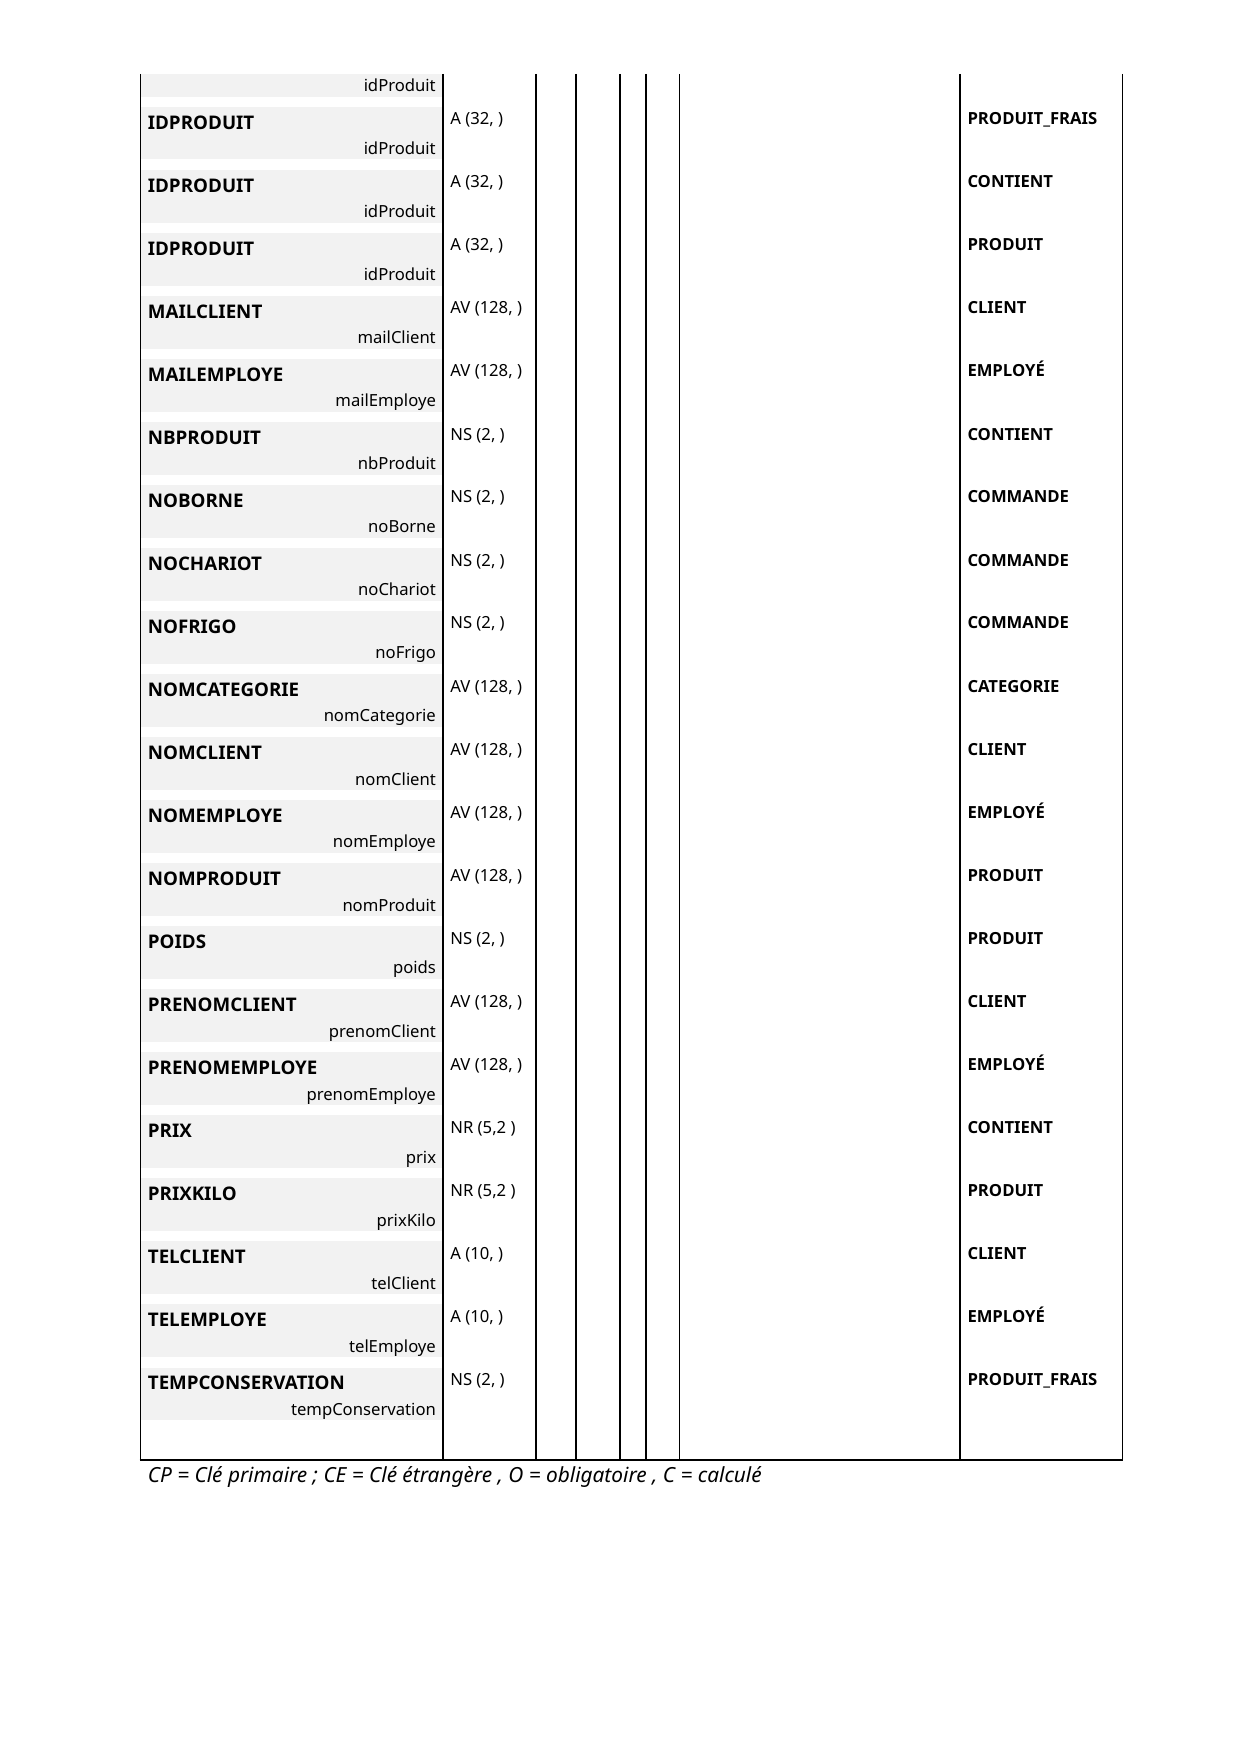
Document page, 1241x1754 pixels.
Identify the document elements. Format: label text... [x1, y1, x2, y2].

table_cell TELEMPLOYE telEmploye [141, 1304, 442, 1357]
table_cell [680, 727, 959, 737]
table_cell [444, 1357, 535, 1367]
table_cell [141, 853, 442, 863]
table_cell [647, 412, 679, 422]
table_cell NOMPRODUIT nomProduit [141, 863, 442, 916]
table_cell CLIENT [961, 296, 1122, 349]
table_cell [537, 1304, 575, 1357]
table_cell [680, 1294, 959, 1304]
table_cell [647, 989, 679, 1042]
table_cell [577, 611, 619, 664]
table_cell [680, 800, 959, 853]
table_cell [621, 979, 645, 989]
table_cell [537, 485, 575, 538]
table_cell [577, 223, 619, 233]
table_cell [537, 1368, 575, 1420]
table_cell [577, 1357, 619, 1367]
table_cell [577, 107, 619, 159]
table_cell [537, 475, 575, 485]
table_cell [961, 1430, 1122, 1459]
table_cell [537, 97, 575, 107]
table_cell [537, 1241, 575, 1294]
table_cell PRIX prix [141, 1115, 442, 1168]
table_cell [537, 548, 575, 601]
table_cell NS (2, ) [444, 1368, 535, 1420]
table_cell [577, 422, 619, 475]
table_cell POIDS poids [141, 926, 442, 979]
table_cell [680, 1231, 959, 1241]
table_cell [444, 916, 535, 926]
table_cell [647, 1178, 679, 1231]
table_cell [621, 422, 645, 475]
table_cell [577, 1294, 619, 1304]
table_cell [537, 989, 575, 1042]
table_cell CONTIENT [961, 170, 1122, 223]
table_cell [141, 349, 442, 359]
table_cell NR (5,2 ) [444, 1178, 535, 1231]
table_cell [577, 74, 619, 97]
table_cell [577, 601, 619, 611]
table_cell [961, 979, 1122, 989]
table_cell [141, 727, 442, 737]
table_cell PRODUIT [961, 233, 1122, 286]
table_cell [537, 1052, 575, 1105]
table_cell [537, 664, 575, 674]
table_cell [961, 1357, 1122, 1367]
table_cell [647, 611, 679, 664]
table_cell [141, 538, 442, 548]
table_cell NS (2, ) [444, 926, 535, 979]
table_cell [141, 1420, 442, 1430]
table_cell [444, 727, 535, 737]
table_cell [680, 107, 959, 159]
table_cell [647, 296, 679, 349]
table_cell [141, 97, 442, 107]
table_cell [647, 1294, 679, 1304]
table_cell NOFRIGO noFrigo [141, 611, 442, 664]
table_cell [621, 611, 645, 664]
table_cell [577, 1052, 619, 1105]
table_cell [621, 223, 645, 233]
table_cell [444, 160, 535, 170]
table_cell [444, 349, 535, 359]
table_cell [621, 1042, 645, 1052]
table_cell [621, 1105, 645, 1115]
table_cell [647, 926, 679, 979]
table_cell A (32, ) [444, 107, 535, 159]
table_cell [141, 160, 442, 170]
table_cell [647, 737, 679, 790]
table_cell [961, 349, 1122, 359]
table_cell [961, 286, 1122, 296]
table_cell [577, 475, 619, 485]
table_cell [680, 223, 959, 233]
table_cell [621, 674, 645, 727]
table_cell [621, 916, 645, 926]
table_cell AV (128, ) [444, 800, 535, 853]
table_cell [577, 160, 619, 170]
table_cell [647, 349, 679, 359]
table_cell [537, 1115, 575, 1168]
table_cell [141, 601, 442, 611]
table_cell [621, 800, 645, 853]
table_cell A (10, ) [444, 1241, 535, 1294]
table_cell [621, 1241, 645, 1294]
table_cell [621, 475, 645, 485]
table_cell [444, 1231, 535, 1241]
table_cell [537, 538, 575, 548]
table_cell [961, 97, 1122, 107]
table_cell [537, 359, 575, 412]
table_cell [537, 853, 575, 863]
table_cell [537, 1178, 575, 1231]
table_cell [577, 1368, 619, 1420]
table_cell [537, 674, 575, 727]
table_cell [680, 422, 959, 475]
table_cell [680, 296, 959, 349]
table_cell [577, 1168, 619, 1178]
table_cell [537, 601, 575, 611]
table_cell EMPLOYÉ [961, 1052, 1122, 1105]
table_cell [680, 1052, 959, 1105]
table_cell [621, 664, 645, 674]
table_cell [680, 989, 959, 1042]
table_cell [141, 664, 442, 674]
table_cell [647, 170, 679, 223]
table_cell CONTIENT [961, 422, 1122, 475]
table_cell [621, 1368, 645, 1420]
table_cell [444, 979, 535, 989]
table_cell IDPRODUIT idProduit [141, 107, 442, 159]
table_cell [577, 1042, 619, 1052]
table_cell [444, 1294, 535, 1304]
table_cell [647, 359, 679, 412]
table_cell [577, 412, 619, 422]
table_cell [621, 412, 645, 422]
table_cell [444, 97, 535, 107]
table_cell [621, 296, 645, 349]
table_cell [141, 1042, 442, 1052]
table_cell PRODUIT_FRAIS [961, 1368, 1122, 1420]
table_cell [680, 538, 959, 548]
table_cell [577, 233, 619, 286]
table_cell [444, 538, 535, 548]
table_cell [537, 296, 575, 349]
table_cell [647, 233, 679, 286]
table_cell [647, 1105, 679, 1115]
table_cell [621, 74, 645, 97]
table_cell [621, 989, 645, 1042]
table_cell [444, 74, 535, 97]
table_cell [621, 1357, 645, 1367]
table_cell IDPRODUIT idProduit [141, 170, 442, 223]
table_cell [680, 97, 959, 107]
table_cell [537, 422, 575, 475]
table_cell [961, 223, 1122, 233]
table_cell [577, 349, 619, 359]
table_cell [444, 1420, 535, 1430]
table_cell [537, 412, 575, 422]
table_cell [647, 664, 679, 674]
table_cell IDPRODUIT idProduit [141, 233, 442, 286]
table_cell [621, 1231, 645, 1241]
table_cell [577, 727, 619, 737]
table_cell [537, 916, 575, 926]
table_cell [961, 664, 1122, 674]
table_cell [647, 286, 679, 296]
table_cell PRODUIT [961, 1178, 1122, 1231]
table_cell [537, 286, 575, 296]
table_cell [961, 916, 1122, 926]
table_cell [621, 1168, 645, 1178]
table_cell [577, 97, 619, 107]
table_cell [621, 349, 645, 359]
table_cell [680, 485, 959, 538]
table_cell [680, 737, 959, 790]
table_cell PRIXKILO prixKilo [141, 1178, 442, 1231]
table_cell [680, 1168, 959, 1178]
table_cell NBPRODUIT nbProduit [141, 422, 442, 475]
table_cell [647, 1168, 679, 1178]
table_cell [577, 737, 619, 790]
table_cell [537, 1105, 575, 1115]
table_cell [680, 863, 959, 916]
table_cell [680, 1241, 959, 1294]
table_cell [621, 107, 645, 159]
table_cell [961, 790, 1122, 800]
table_cell NOBORNE noBorne [141, 485, 442, 538]
table_cell [141, 412, 442, 422]
table_cell [961, 727, 1122, 737]
table_cell [680, 1304, 959, 1357]
table_cell [647, 1241, 679, 1294]
table_cell [537, 74, 575, 97]
table_cell [680, 233, 959, 286]
table_cell PRODUIT [961, 926, 1122, 979]
table_cell [621, 727, 645, 737]
table_cell [621, 1052, 645, 1105]
table_cell [680, 916, 959, 926]
table_cell [647, 538, 679, 548]
table_cell AV (128, ) [444, 296, 535, 349]
table_cell [577, 664, 619, 674]
table_cell [537, 926, 575, 979]
table_cell [647, 790, 679, 800]
text CP = Clé primaire ; CE = Clé étrangère , O = obligatoire , C = calculé [148, 1461, 1093, 1489]
table_cell [647, 485, 679, 538]
table_cell [647, 1115, 679, 1168]
table_cell [680, 979, 959, 989]
table_cell [680, 853, 959, 863]
table_cell [577, 1105, 619, 1115]
table_cell NOCHARIOT noChariot [141, 548, 442, 601]
table_cell [537, 160, 575, 170]
table_cell [680, 170, 959, 223]
table_cell PRODUIT [961, 863, 1122, 916]
table_cell [961, 538, 1122, 548]
table_cell [647, 727, 679, 737]
table_cell [621, 790, 645, 800]
table_cell [577, 296, 619, 349]
table_cell [621, 737, 645, 790]
table_cell [680, 611, 959, 664]
table_cell [621, 1304, 645, 1357]
table_cell [680, 601, 959, 611]
table_cell [621, 863, 645, 916]
table_cell [577, 485, 619, 538]
table_cell [537, 863, 575, 916]
table_cell [537, 107, 575, 159]
table_cell [621, 485, 645, 538]
table_cell [680, 1178, 959, 1231]
table_cell [647, 916, 679, 926]
table_cell [961, 1420, 1122, 1430]
table_cell [961, 475, 1122, 485]
table_cell [647, 1420, 679, 1430]
table_cell [961, 1231, 1122, 1241]
table_cell [647, 1368, 679, 1420]
table_cell [141, 1357, 442, 1367]
table_cell [444, 790, 535, 800]
table_cell [444, 1430, 535, 1459]
table_cell [537, 1168, 575, 1178]
table_cell NOMCATEGORIE nomCategorie [141, 674, 442, 727]
table_cell NS (2, ) [444, 611, 535, 664]
table_cell [647, 979, 679, 989]
table_cell [141, 1168, 442, 1178]
table_cell [621, 359, 645, 412]
table_cell [621, 538, 645, 548]
table_cell [537, 727, 575, 737]
table_cell [577, 1231, 619, 1241]
table_cell [647, 863, 679, 916]
table_cell [577, 926, 619, 979]
table_cell [577, 674, 619, 727]
table_cell [647, 74, 679, 97]
table_cell [961, 1105, 1122, 1115]
table_cell [537, 170, 575, 223]
table_cell [961, 853, 1122, 863]
table_cell A (32, ) [444, 233, 535, 286]
table_cell [647, 1042, 679, 1052]
table_cell [537, 223, 575, 233]
table_cell [680, 548, 959, 601]
table_cell [577, 170, 619, 223]
table_cell AV (128, ) [444, 737, 535, 790]
table_cell [577, 989, 619, 1042]
table_cell [961, 74, 1122, 97]
table_cell [647, 853, 679, 863]
table_cell [577, 979, 619, 989]
table_cell PRENOMCLIENT prenomClient [141, 989, 442, 1042]
table_cell COMMANDE [961, 485, 1122, 538]
table_cell CATEGORIE [961, 674, 1122, 727]
table_cell NOMEMPLOYE nomEmploye [141, 800, 442, 853]
table_cell [577, 790, 619, 800]
table_cell [680, 286, 959, 296]
table_cell [647, 1430, 679, 1459]
table_cell [444, 475, 535, 485]
table_cell [537, 611, 575, 664]
table_cell COMMANDE [961, 548, 1122, 601]
table_cell [621, 601, 645, 611]
table_cell [537, 1231, 575, 1241]
table_cell NR (5,2 ) [444, 1115, 535, 1168]
table_cell [444, 664, 535, 674]
table_cell [537, 790, 575, 800]
table_cell [141, 916, 442, 926]
table_cell [680, 1430, 959, 1459]
table_cell [647, 1052, 679, 1105]
table_cell [680, 1357, 959, 1367]
table_cell [577, 1430, 619, 1459]
table_cell EMPLOYÉ [961, 800, 1122, 853]
table_cell [537, 1357, 575, 1367]
table_cell [537, 1294, 575, 1304]
table_cell [621, 926, 645, 979]
table_cell COMMANDE [961, 611, 1122, 664]
table_cell [680, 160, 959, 170]
table_cell [577, 1420, 619, 1430]
table_cell [647, 1304, 679, 1357]
table_cell [961, 1294, 1122, 1304]
table_cell [577, 1304, 619, 1357]
table_cell [537, 349, 575, 359]
table_cell PRODUIT_FRAIS [961, 107, 1122, 159]
table_cell [680, 674, 959, 727]
table_cell [680, 475, 959, 485]
table_cell [621, 853, 645, 863]
table_cell PRENOMEMPLOYE prenomEmploye [141, 1052, 442, 1105]
table_cell [444, 853, 535, 863]
table_cell [141, 475, 442, 485]
table_cell [647, 1231, 679, 1241]
table_cell [621, 1178, 645, 1231]
table_cell [577, 286, 619, 296]
table_cell [647, 97, 679, 107]
table_cell [647, 107, 679, 159]
table_cell AV (128, ) [444, 863, 535, 916]
table_cell [680, 664, 959, 674]
table_cell idProduit [141, 74, 442, 97]
table_cell [647, 800, 679, 853]
table_cell [680, 1420, 959, 1430]
table_cell [577, 853, 619, 863]
table_cell [680, 1042, 959, 1052]
table_cell [537, 233, 575, 286]
table_cell [621, 1294, 645, 1304]
table_cell [680, 74, 959, 97]
table_cell [577, 548, 619, 601]
table_cell MAILEMPLOYE mailEmploye [141, 359, 442, 412]
table_cell [680, 412, 959, 422]
table_cell [444, 1105, 535, 1115]
table_cell TEMPCONSERVATION tempConservation [141, 1368, 442, 1420]
table_cell [647, 601, 679, 611]
table_cell CONTIENT [961, 1115, 1122, 1168]
table_cell [537, 979, 575, 989]
table_cell [444, 286, 535, 296]
table_cell MAILCLIENT mailClient [141, 296, 442, 349]
table_cell [961, 1168, 1122, 1178]
table_cell A (32, ) [444, 170, 535, 223]
table_cell [961, 1042, 1122, 1052]
table_cell AV (128, ) [444, 989, 535, 1042]
table_cell [961, 601, 1122, 611]
table_cell NS (2, ) [444, 422, 535, 475]
table_cell [577, 800, 619, 853]
table_cell NS (2, ) [444, 485, 535, 538]
table_cell [537, 1042, 575, 1052]
table_cell [141, 790, 442, 800]
table_cell [537, 1420, 575, 1430]
table_cell [680, 1368, 959, 1420]
table_cell A (10, ) [444, 1304, 535, 1357]
table_cell [680, 1105, 959, 1115]
table_cell [444, 223, 535, 233]
table_cell [444, 601, 535, 611]
table_cell AV (128, ) [444, 674, 535, 727]
table_cell AV (128, ) [444, 359, 535, 412]
table_cell [621, 160, 645, 170]
table_cell [680, 790, 959, 800]
table_cell [647, 160, 679, 170]
table_cell [647, 223, 679, 233]
table_cell [577, 538, 619, 548]
table_cell [647, 475, 679, 485]
table_cell [621, 1115, 645, 1168]
table_cell [621, 1420, 645, 1430]
table_cell [141, 1430, 442, 1459]
table_cell NS (2, ) [444, 548, 535, 601]
table_cell [141, 286, 442, 296]
table_cell [647, 1357, 679, 1367]
table_cell [621, 233, 645, 286]
table_cell [141, 223, 442, 233]
table_cell CLIENT [961, 1241, 1122, 1294]
table_cell [537, 737, 575, 790]
table_cell [621, 97, 645, 107]
table_cell [141, 1105, 442, 1115]
table_cell [621, 170, 645, 223]
table_cell [444, 1168, 535, 1178]
table_cell AV (128, ) [444, 1052, 535, 1105]
table_cell TELCLIENT telClient [141, 1241, 442, 1294]
table_cell [444, 1042, 535, 1052]
table_cell [961, 160, 1122, 170]
table_cell [647, 674, 679, 727]
table_cell [141, 1294, 442, 1304]
table_cell [680, 926, 959, 979]
table_cell [577, 916, 619, 926]
table_cell [141, 979, 442, 989]
table_cell EMPLOYÉ [961, 359, 1122, 412]
table_cell CLIENT [961, 737, 1122, 790]
table_cell [141, 1231, 442, 1241]
table_cell [577, 1115, 619, 1168]
table_cell [680, 359, 959, 412]
table_cell [680, 1115, 959, 1168]
table_cell EMPLOYÉ [961, 1304, 1122, 1357]
table_cell [577, 1241, 619, 1294]
table_cell [647, 422, 679, 475]
table_cell [621, 1430, 645, 1459]
table_cell [577, 359, 619, 412]
table_cell [621, 286, 645, 296]
table_cell NOMCLIENT nomClient [141, 737, 442, 790]
table_cell [647, 548, 679, 601]
table_cell [537, 1430, 575, 1459]
table_cell [537, 800, 575, 853]
table_cell [577, 863, 619, 916]
table_cell [577, 1178, 619, 1231]
table_cell [680, 349, 959, 359]
table_cell [621, 548, 645, 601]
table_cell [444, 412, 535, 422]
table_cell CLIENT [961, 989, 1122, 1042]
table_cell [961, 412, 1122, 422]
